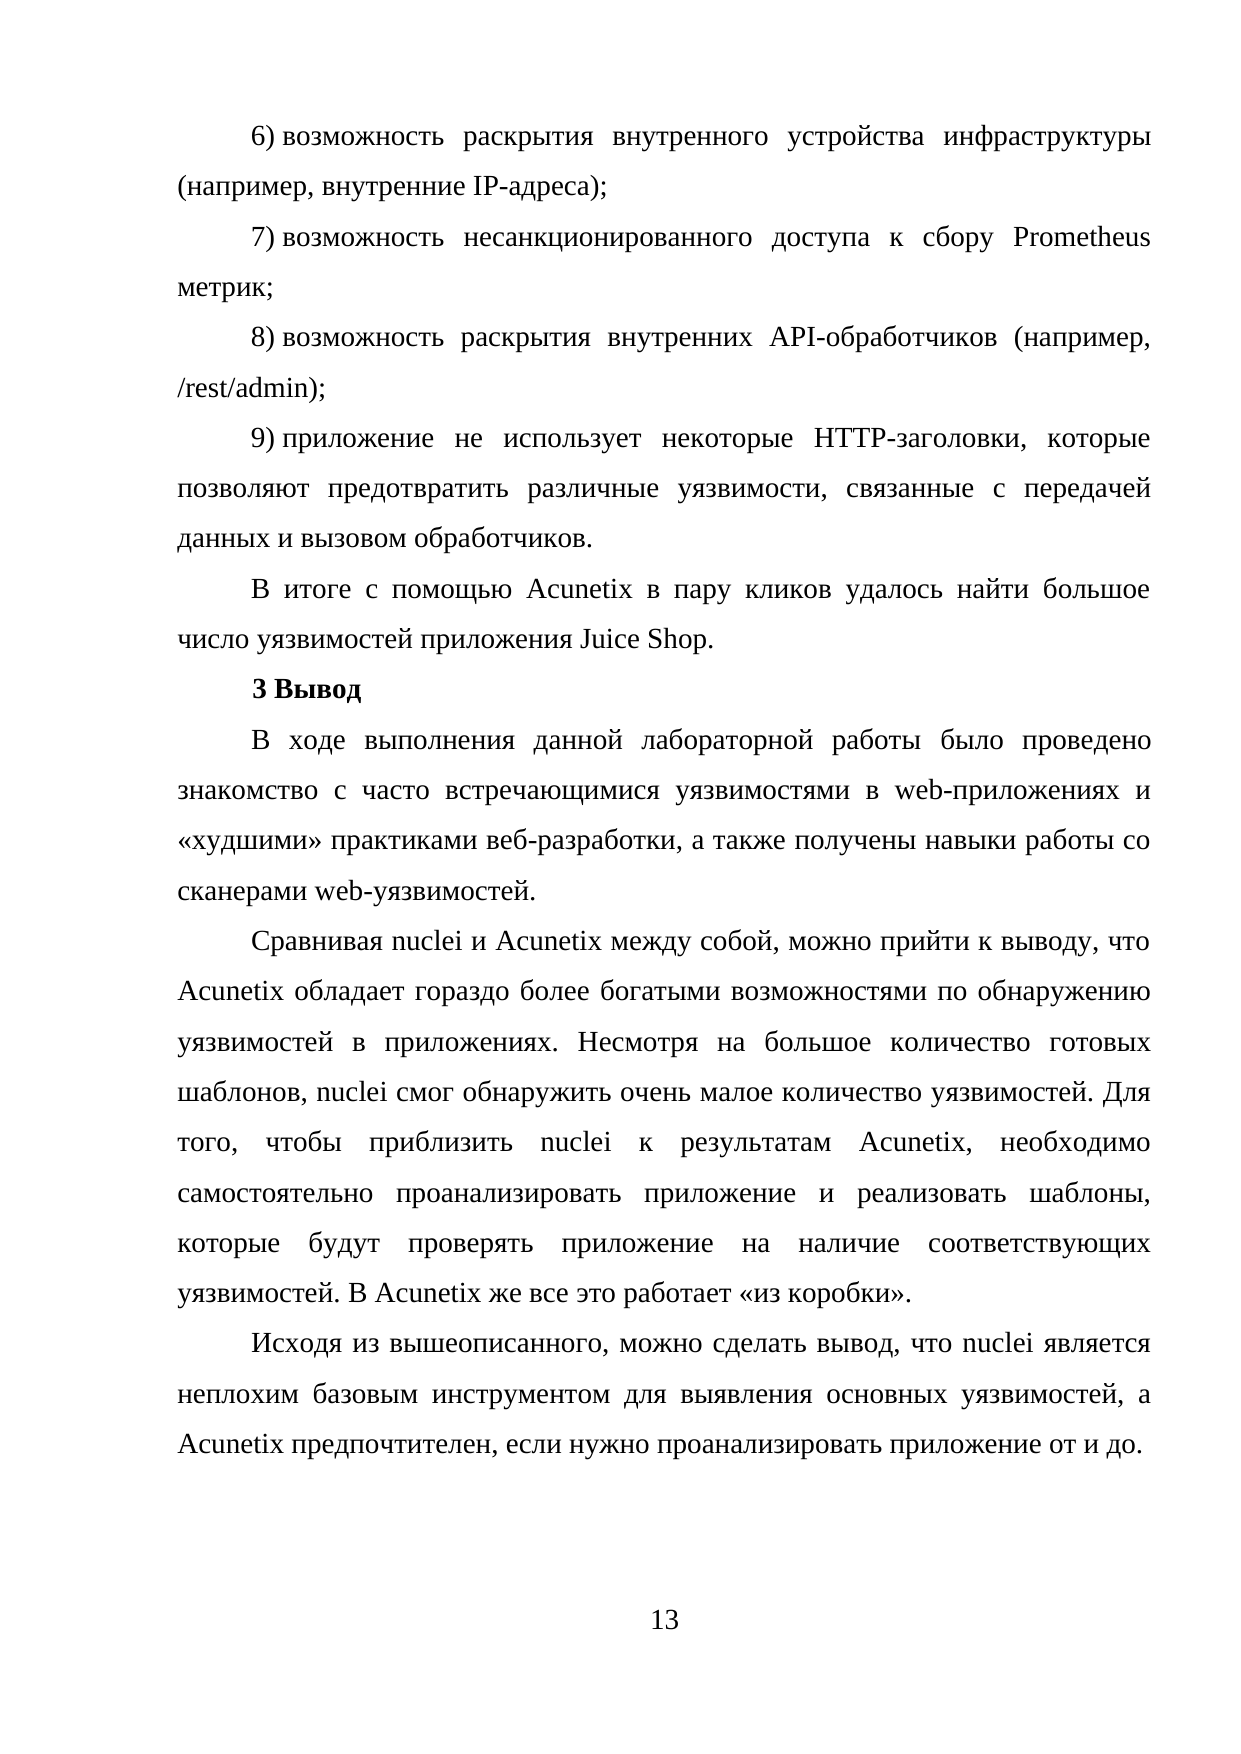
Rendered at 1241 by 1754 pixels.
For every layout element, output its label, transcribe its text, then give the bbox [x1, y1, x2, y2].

text В итоге с помощью Acunetix в пару кликов удалось найти большое число уязвимостей приложения Juice Shop. [177, 571, 1152, 655]
text Исходя из вышеописанного, можно сделать вывод, что nuclei является неплохим базовым инструментом для выявления основных уязвимостей, а Acunetix предпочтителен, если нужно проанализировать приложение от и до. [177, 1326, 1152, 1460]
text Сравнивая nuclei и Acunetix между собой, можно прийти к выводу, что Acunetix обладает гораздо более богатыми возможностями по обнаружению уязвимостей в приложениях. Несмотря на большое количество готовых шаблонов, nuclei смог обнаружить очень малое количество уязвимостей. Для того, чтобы приблизить nuclei к результатам Acunetix, необходимо самостоятельно проанализировать приложение и реализовать шаблоны, которые будут проверять приложение на наличие соответствующих уязвимостей. В Acunetix же все это работает «из коробки». [177, 923, 1152, 1309]
list возможность раскрытия внутренного устройства инфраструктуры (например, внутренние IP-адреса); [177, 118, 1152, 202]
text В ходе выполнения данной лабораторной работы было проведено знакомство с часто встречающимися уязвимостями в web-приложениях и «худшими» практиками веб-разработки, а также получены навыки работы со сканерами web-уязвимостей. [177, 722, 1152, 906]
list возможность раскрытия внутренних API-обработчиков (например, /rest/admin); [177, 319, 1152, 403]
list приложение не использует некоторые HTTP-заголовки, которые позволяют предотвратить различные уязвимости, связанные с передачей данных и вызовом обработчиков. [177, 420, 1152, 554]
list возможность несанкционированного доступа к сбору Prometheus метрик; [177, 219, 1152, 303]
subtitle Вывод [252, 672, 1152, 705]
